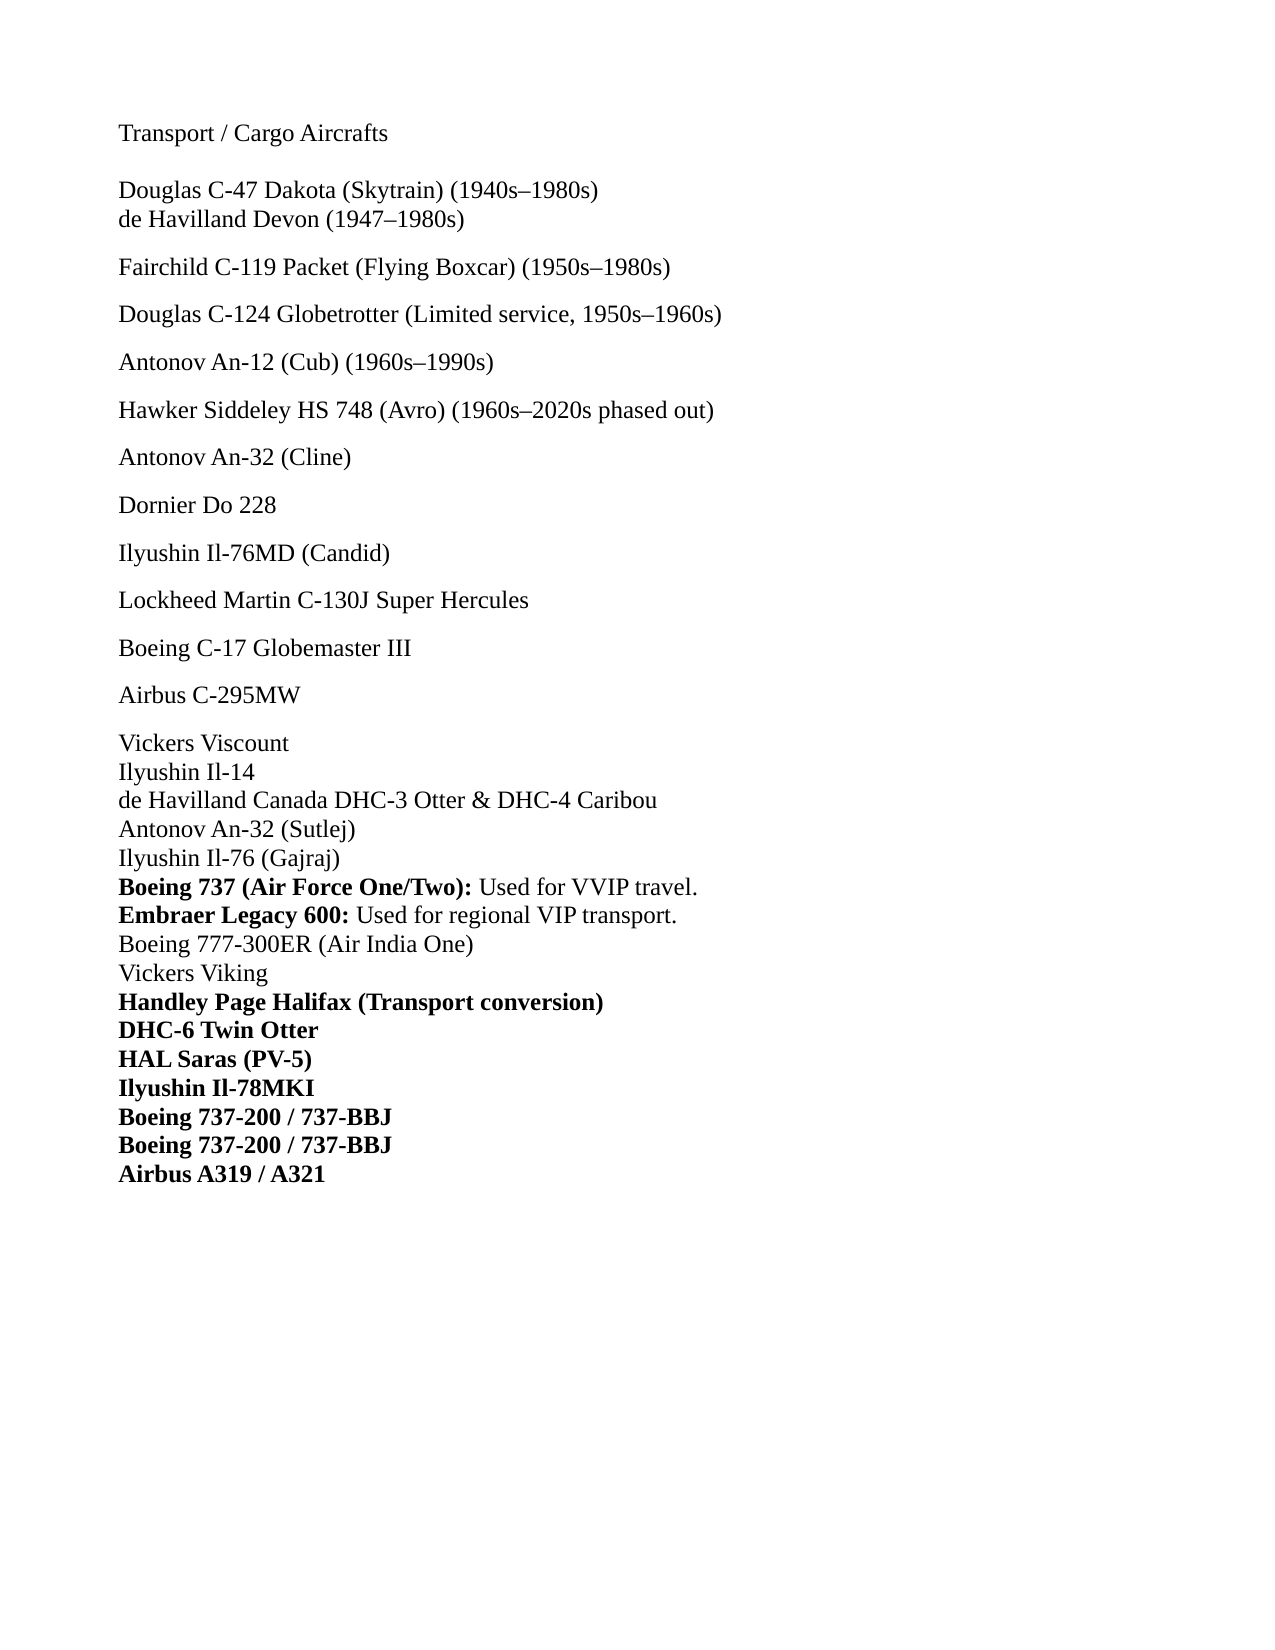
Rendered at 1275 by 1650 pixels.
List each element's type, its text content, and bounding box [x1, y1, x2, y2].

text Antonov An-32 (Cline) [118, 442, 1157, 471]
text Transport / Cargo Aircrafts Douglas C-47 Dakota (Skytrain) (1940s–1980s) [118, 118, 1157, 204]
text Lockheed Martin C-130J Super Hercules [118, 585, 1157, 614]
text Ilyushin Il-76MD (Candid) [118, 538, 1157, 566]
text Antonov An-12 (Cub) (1960s–1990s) [118, 347, 1157, 376]
text Fairchild C-119 Packet (Flying Boxcar) (1950s–1980s) [118, 252, 1157, 281]
text de Havilland Devon (1947–1980s) [118, 204, 1157, 233]
text Dornier Do 228 [118, 490, 1157, 519]
text Boeing C-17 Globemaster III [118, 633, 1157, 662]
text Douglas C-124 Globetrotter (Limited service, 1950s–1960s) [118, 299, 1157, 328]
text Vickers Viscount Ilyushin Il-14 de Havilland Canada DHC-3 Otter & DHC-4 Caribou Antonov An-32 (Sutlej) Ilyushin Il-76 (Gajraj) Boeing 737 (Air Force One/Two): Used for VVIP travel. Embraer Legacy 600: Used for regional VIP transport. Boeing 777-300ER (Air India One) Vickers Viking Handley Page Halifax (Transport conversion) DHC-6 Twin Otter HAL Saras (PV-5) Ilyushin Il-78MKI Boeing 737-200 / 737-BBJ Boeing 737-200 / 737-BBJ Airbus A319 / A321 [118, 728, 1157, 1188]
text Hawker Siddeley HS 748 (Avro) (1960s–2020s phased out) [118, 395, 1157, 423]
text Airbus C-295MW [118, 680, 1157, 709]
